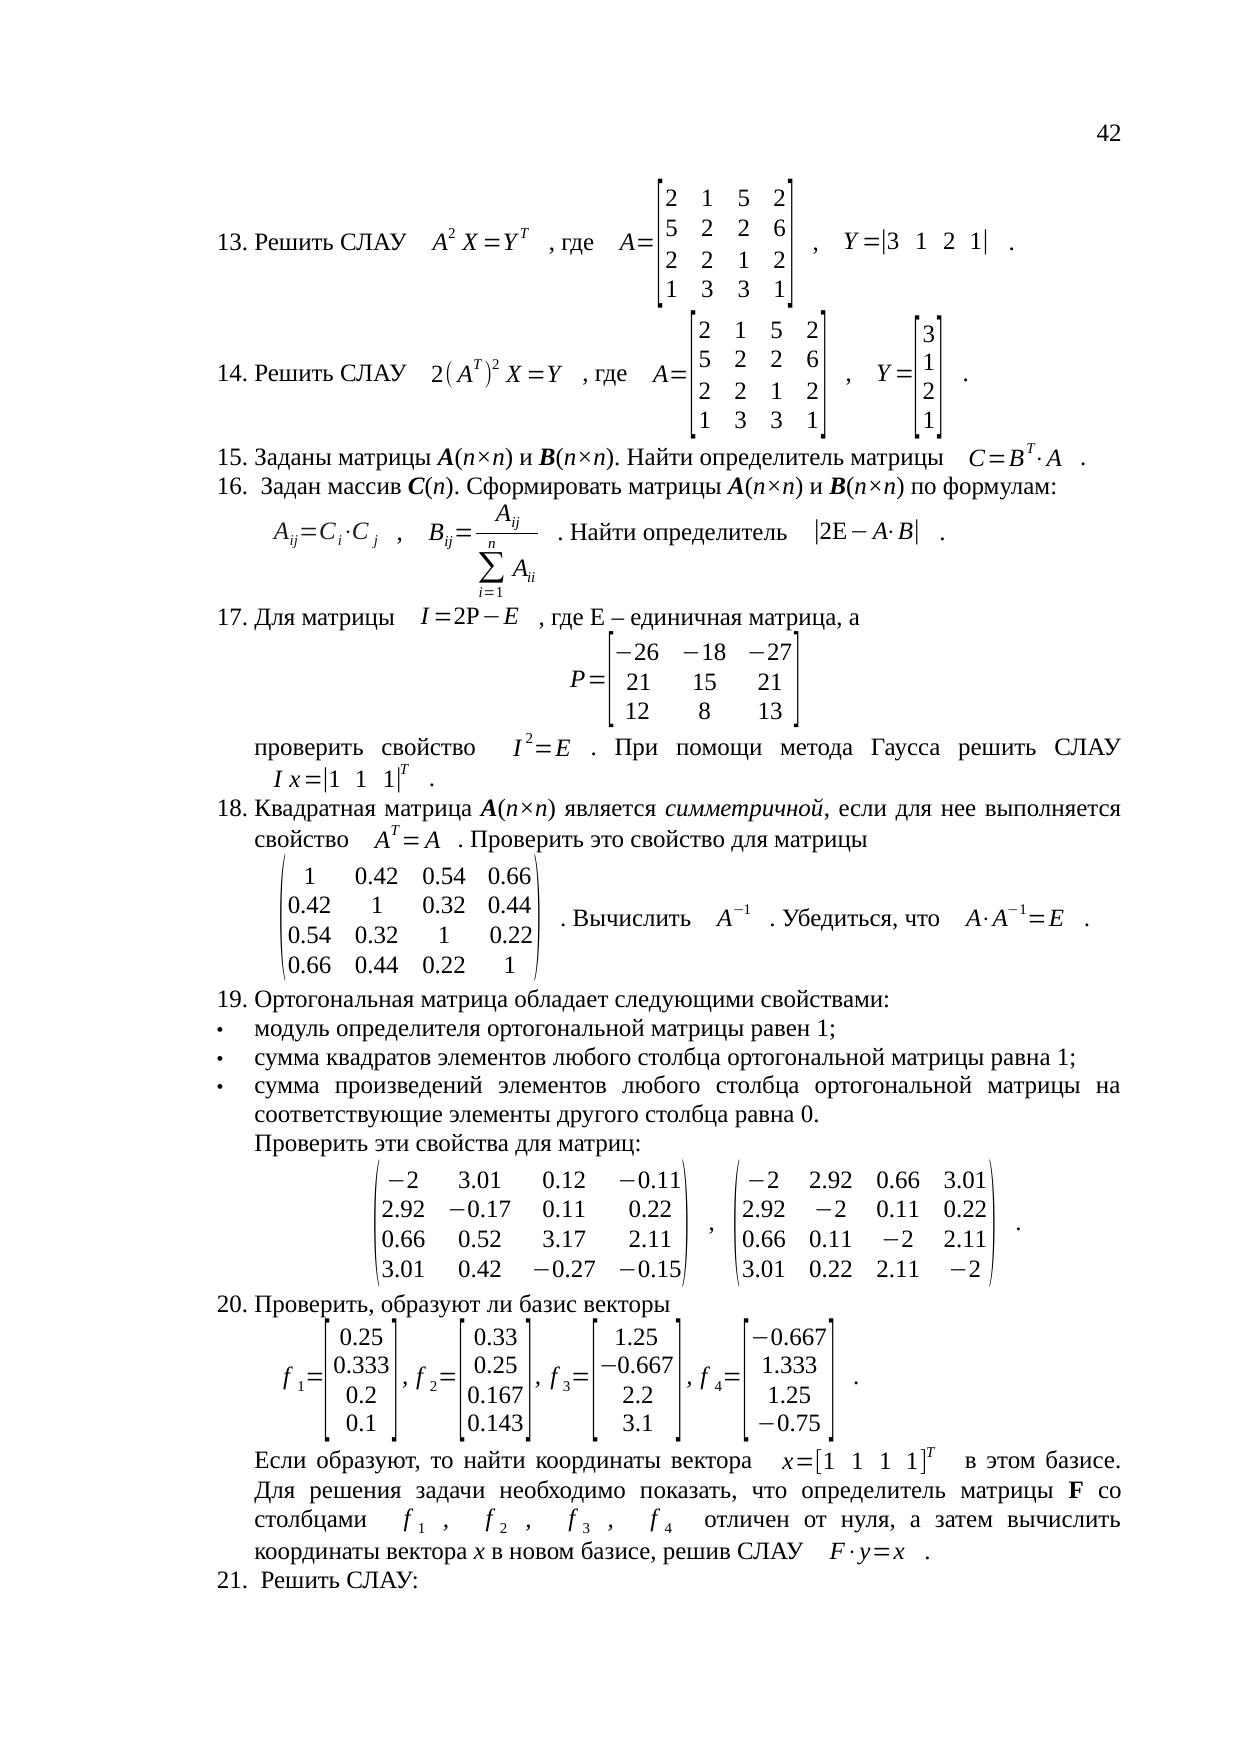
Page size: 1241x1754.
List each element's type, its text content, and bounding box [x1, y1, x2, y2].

list , . Найти определитель . [217, 500, 1121, 602]
list Проверить эти свойства для матриц: [217, 1128, 1121, 1157]
list Заданы матрицы A(n×n) и B(n×n). Найти определитель матрицы . [217, 440, 1121, 471]
list ,. [217, 1157, 1121, 1289]
list проверить свойство . При помощи метода Гаусса решить СЛАУ . [217, 729, 1121, 793]
list Решить СЛАУ , где , . [217, 308, 1121, 440]
list Квадратная матрица A(n×n) является симметричной, если для нее выполняется свойство . Проверить это свойство для матрицы [217, 793, 1121, 853]
list Проверить, образуют ли базис векторы [217, 1289, 1121, 1317]
list Если образуют, то найти координаты вектора в этом базисе. Для решения задачи необходимо показать, что определитель матрицы F со столбцами , , , отличен от нуля, а затем вычислить координаты вектора x в новом базисе, решив СЛАУ . [217, 1443, 1121, 1565]
list Решить СЛАУ: [217, 1565, 1121, 1594]
list Ортогональная матрица обладает следующими свойствами: [217, 984, 1121, 1013]
list Задан массив C(n). Сформировать матрицы A(n×n) и B(n×n) по формулам: [217, 471, 1121, 500]
list . [217, 1317, 1121, 1443]
list сумма квадратов элементов любого столбца ортогональной матрицы равна 1; [217, 1042, 1121, 1071]
list Для матрицы , где Е – единичная матрица, а [217, 602, 1121, 631]
list модуль определителя ортогональной матрицы равен 1; [217, 1013, 1121, 1042]
list Решить СЛАУ , где , . [217, 177, 1121, 308]
list . Вычислить . Убедиться, что . [217, 853, 1121, 984]
list сумма произведений элементов любого столбца ортогональной матрицы на соответствующие элементы другого столбца равна 0. [217, 1071, 1121, 1128]
